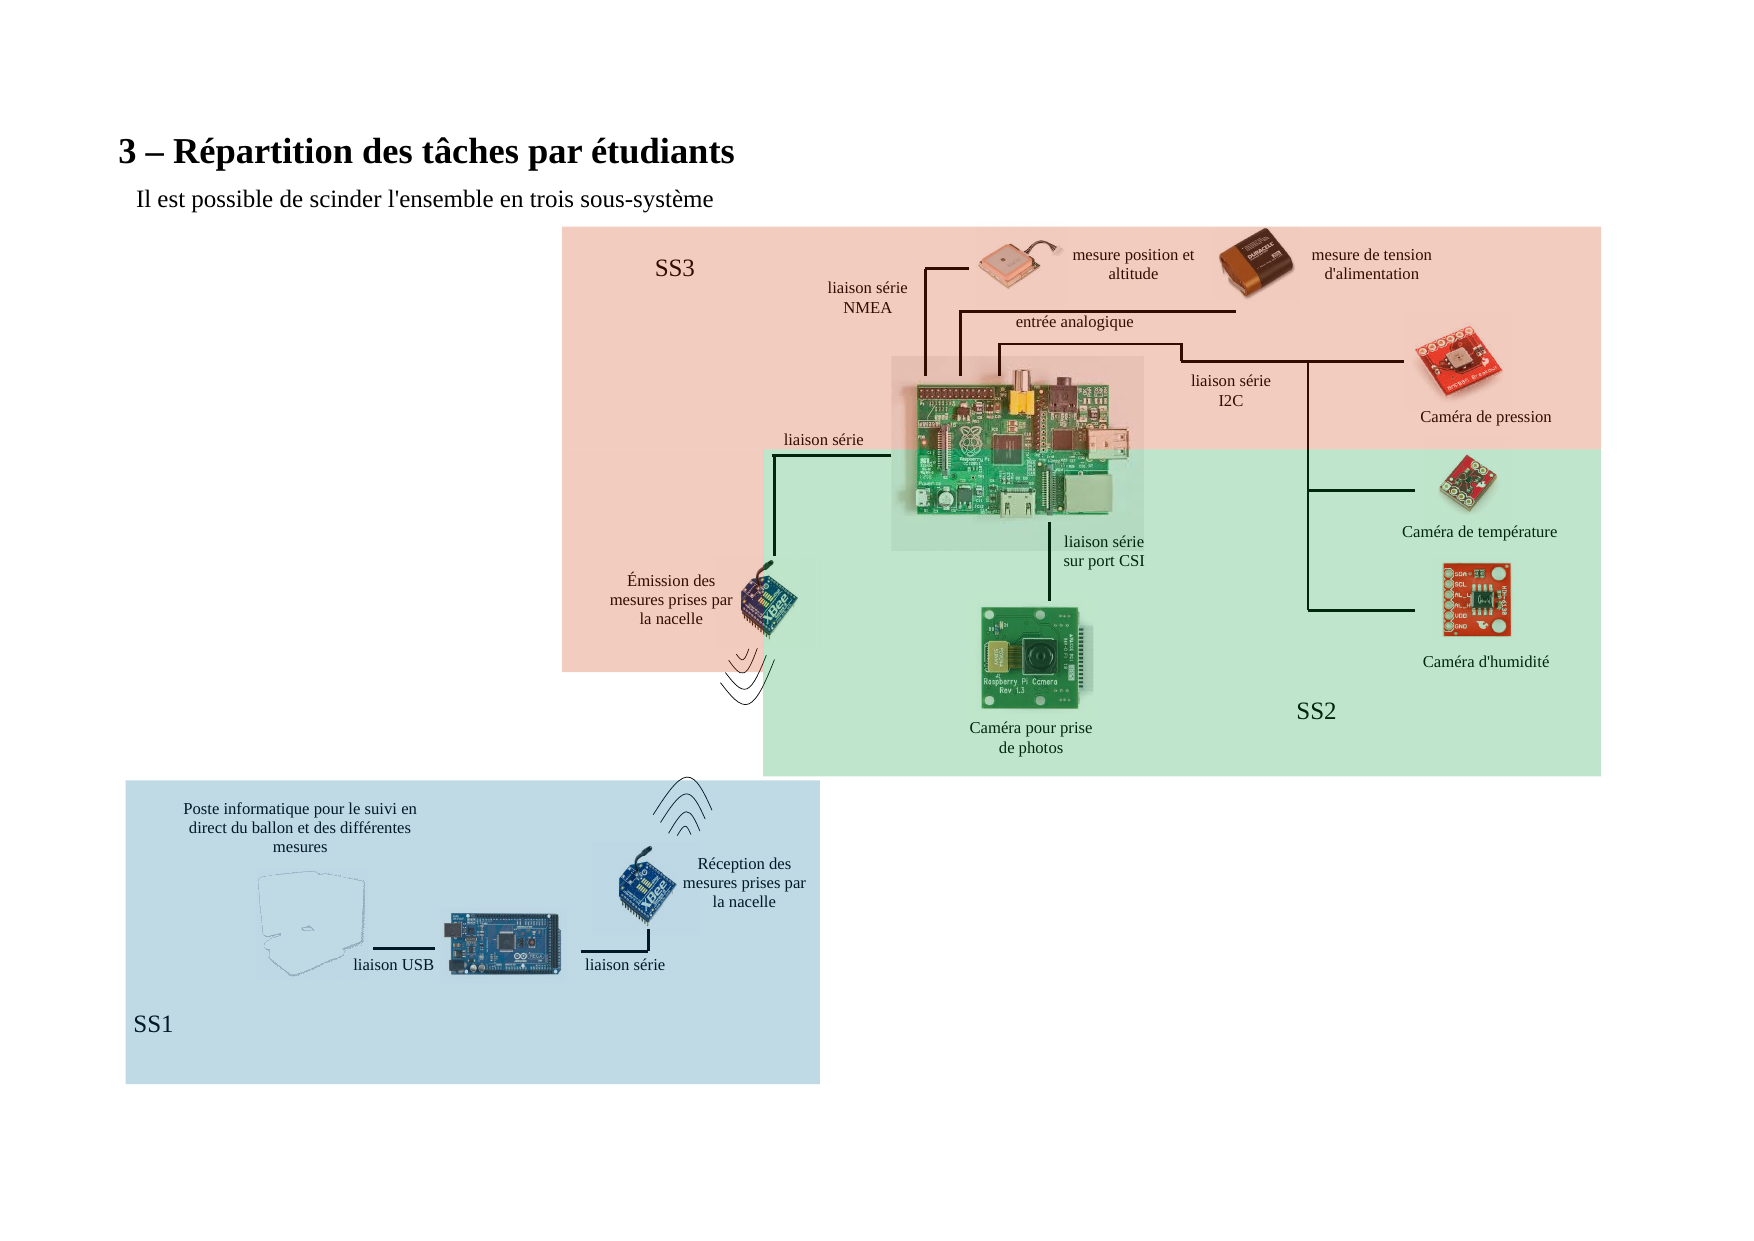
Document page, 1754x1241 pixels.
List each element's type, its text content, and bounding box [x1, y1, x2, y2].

picture [592, 842, 700, 935]
picture [976, 219, 1067, 226]
text Il est possible de scinder l'ensemble en trois sous-système [118, 184, 1636, 212]
picture [439, 908, 567, 983]
subtitle Répartition des tâches par étudiants [118, 130, 1636, 172]
